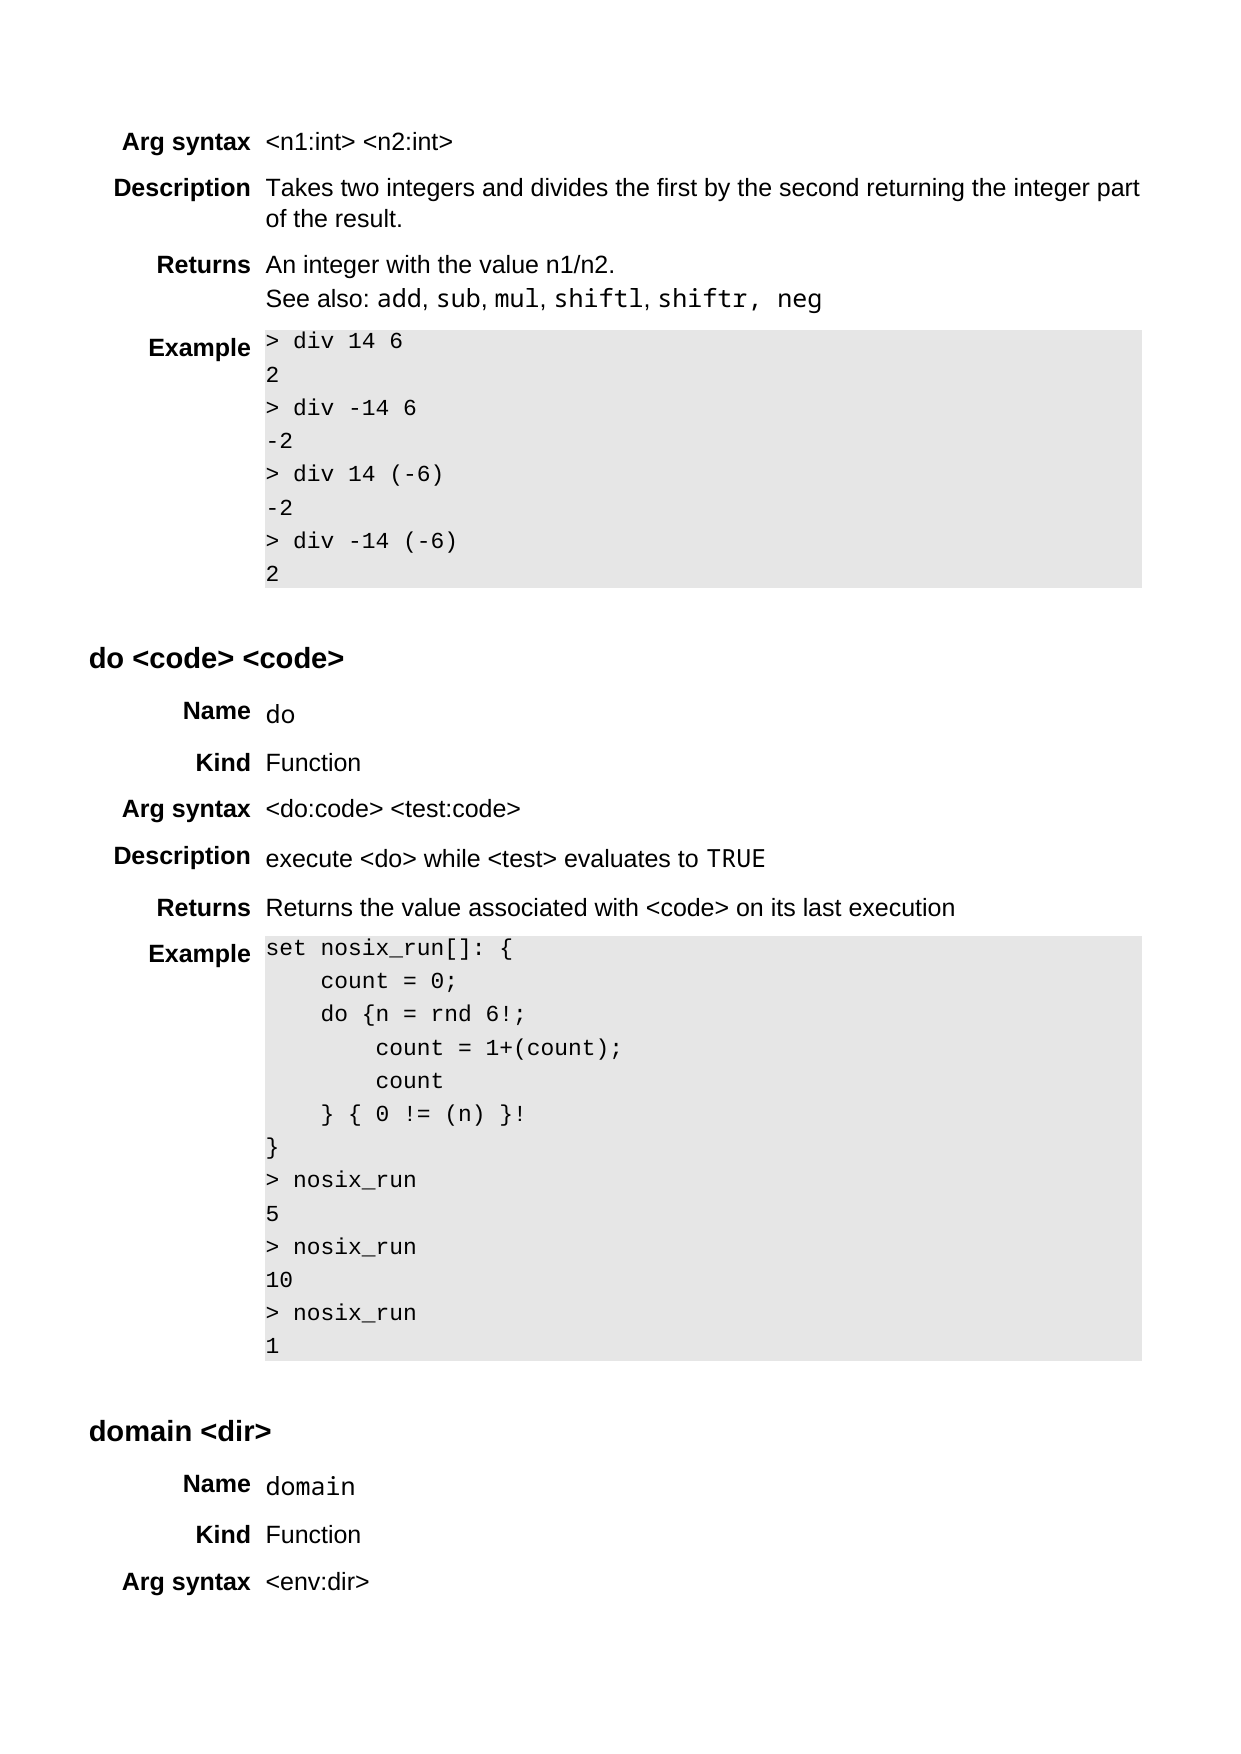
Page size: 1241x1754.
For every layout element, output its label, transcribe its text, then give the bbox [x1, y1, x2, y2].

subtitle do <code> <code> [88, 641, 1145, 675]
table_cell Returns the value associated with <code> on its last execution [263, 884, 1145, 930]
table_cell Arg syntax [89, 118, 262, 164]
table_cell An integer with the value n1/n2. See also: add, sub, mul, shiftl, shiftr, neg [263, 241, 1145, 324]
table_cell Arg syntax [89, 1558, 262, 1604]
table_cell Kind [89, 739, 262, 786]
subtitle domain <dir> [88, 1414, 1145, 1447]
table_cell <do:code> <test:code> [263, 786, 1145, 832]
table_cell Example [89, 324, 262, 594]
table_cell <n1:int> <n2:int> [263, 118, 1145, 164]
table_cell Description [89, 832, 262, 884]
table_cell Returns [89, 241, 262, 324]
table_header Name [89, 688, 262, 739]
table_cell Example [89, 930, 262, 1367]
table_cell Description [89, 165, 262, 241]
table_cell Returns [89, 884, 262, 930]
table_cell Function [263, 1512, 1145, 1558]
table_header domain [263, 1460, 1145, 1512]
table_cell Kind [89, 1512, 262, 1558]
table_cell > div 14 6 2 > div -14 6 -2 > div 14 (-6) -2 > div -14 (-6) 2 [263, 324, 1145, 594]
table_cell set nosix_run[]: { count = 0; do {n = rnd 6!; count = 1+(count); count } { 0 != (n) }! } > nosix_run 5 > nosix_run 10 > nosix_run 1 [263, 930, 1145, 1367]
table_cell execute <do> while <test> evaluates to TRUE [263, 832, 1145, 884]
table_cell Takes two integers and divides the first by the second returning the integer part of the result. [263, 165, 1145, 241]
table_cell <env:dir> [263, 1558, 1145, 1604]
table_cell Arg syntax [89, 786, 262, 832]
table_header do [263, 688, 1145, 739]
table_cell Function [263, 739, 1145, 786]
table_header Name [89, 1460, 262, 1512]
